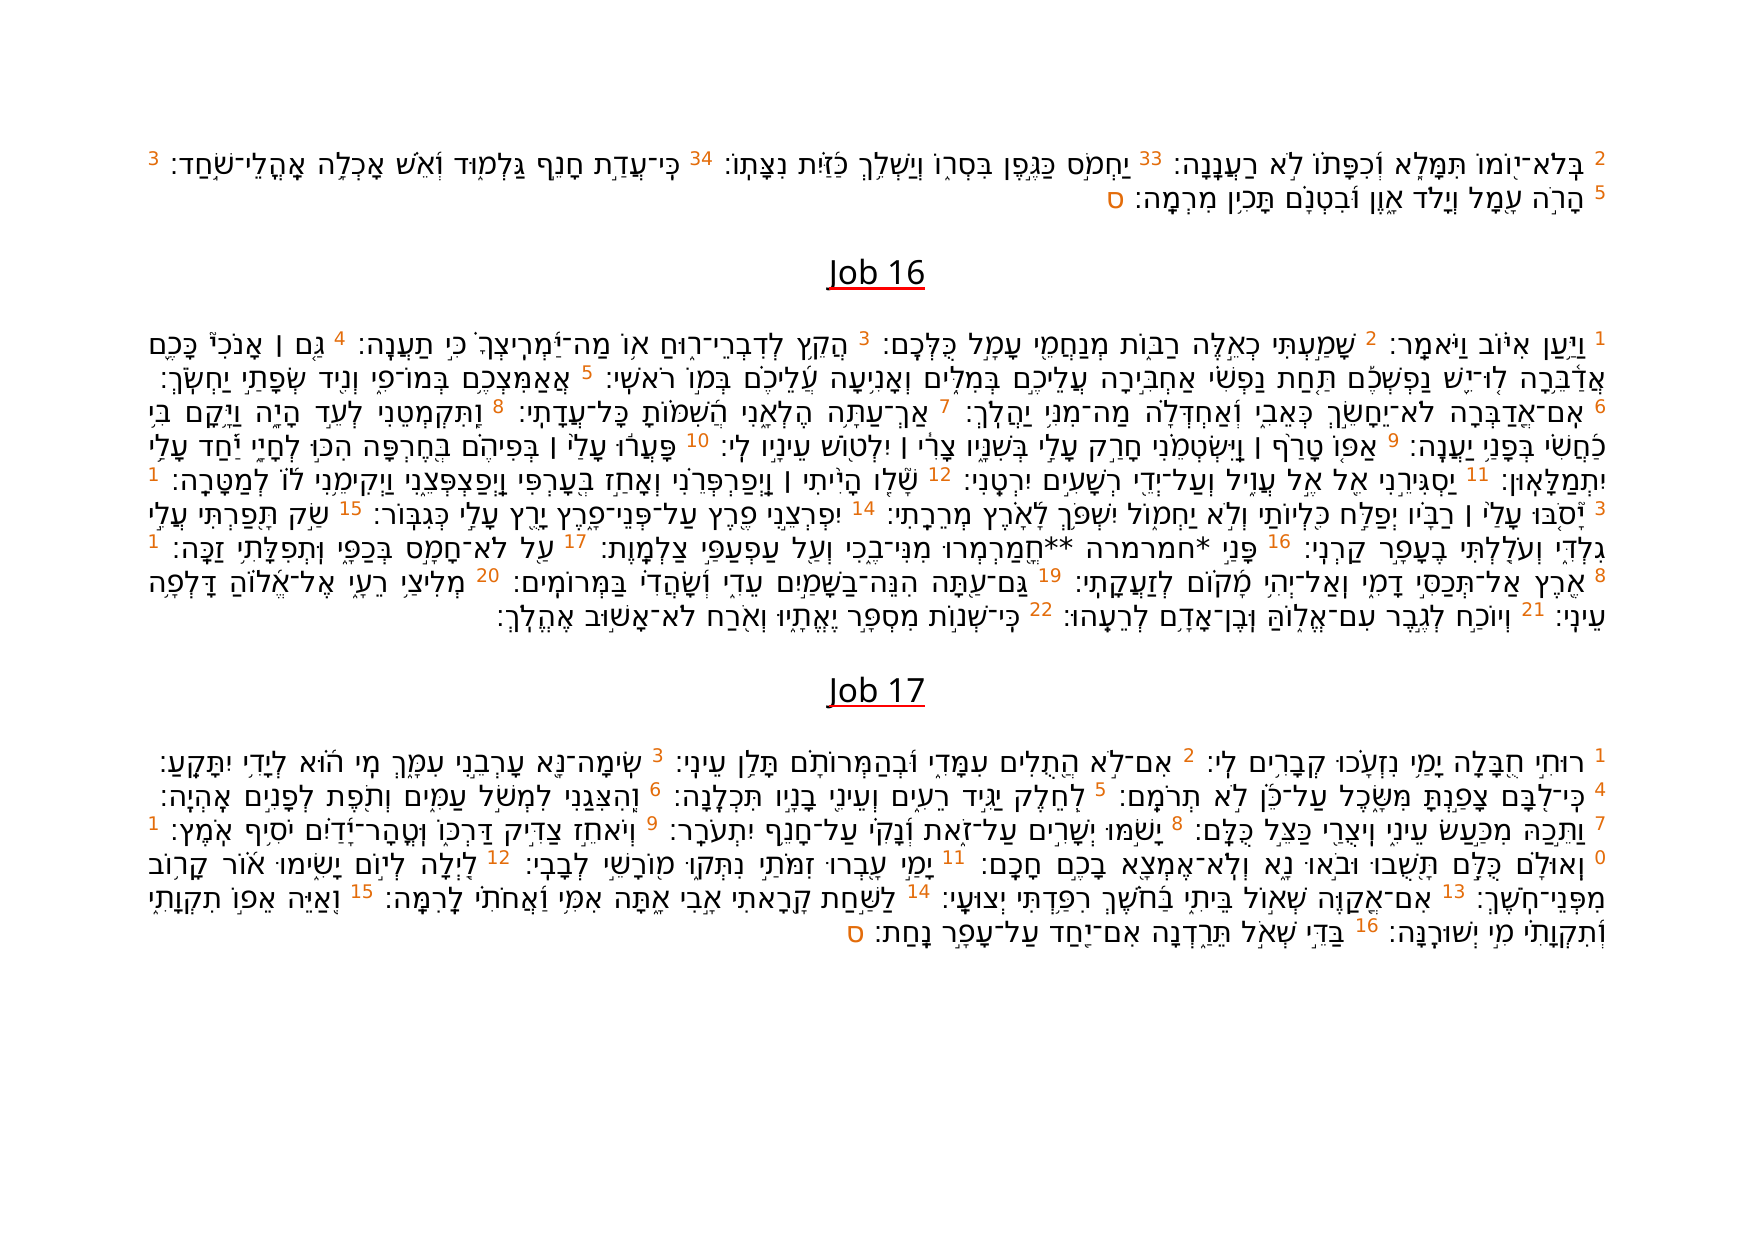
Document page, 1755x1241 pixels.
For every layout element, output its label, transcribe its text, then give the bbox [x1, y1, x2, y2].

text 1 וַ֭יַּעַן אֱלִיפַ֥ז הַֽתֵּימָנִ֗י וַיֹּאמַֽר׃ 2 הֶֽחָכָ֗ם יַעֲנֶ֥ה דַֽעַת־ר֑וּחַ וִֽימַלֵּ֖א קָדִ֣ים בִּטְנֽוֹ׃ ‬‬3 הוֹכֵ֣חַ בְּ֭דָבָר לֹ֣א יִסְכּ֑וֹן וּ֝מִלִּ֗ים לֹא־יוֹעִ֥יל בָּֽם׃ ‬‬4 אַף־אַ֭תָּה תָּפֵ֣ר יִרְאָ֑ה וְתִגְרַ֥ע שִׂ֝יחָ֗ה לִפְנֵי־אֵֽל׃ ‬‬5 כִּ֤י יְאַלֵּ֣ף עֲוֺנְךָ֣ פִ֑יךָ וְ֝תִבְחַ֗ר לְשׁ֣וֹן עֲרוּמִֽים׃ ‬‬6 יַרְשִֽׁיעֲךָ֣ פִ֣יךָ וְלֹא־אָ֑נִי וּ֝שְׂפָתֶ֗יךָ יַעֲנוּ־בָֽךְ׃ ‬‬7 הֲרִאישׁ֣וֹן אָ֭דָם תִּוָּלֵ֑ד וְלִפְנֵ֖י גְבָע֣וֹת חוֹלָֽלְתָּ׃ ‬‬8 הַבְס֣וֹד אֱל֣וֹהַ תִּשְׁמָ֑ע וְתִגְרַ֖ע אֵלֶ֣יךָ חָכְמָֽה׃ ‬‬9 מַה־יָּ֭דַעְתָּ וְלֹ֣א נֵדָ֑ע תָּ֝בִ֗ין וְֽלֹא־עִמָּ֥נוּ הֽוּא׃ ‬‬10 גַּם־שָׂ֣ב גַּם־יָשִׁ֣ישׁ בָּ֑נוּ כַּבִּ֖יר מֵאָבִ֣יךָ יָמִֽים׃ ‬‬11 הַמְעַ֣ט מִ֭מְּךָ תַּנְחֻמ֣וֹת אֵ֑ל וְ֝דָבָ֗ר לָאַ֥ט עִמָּֽךְ׃ ‬‬12 מַה־יִּקָּחֲךָ֥ לִבֶּ֑ךָ וּֽמַה־יִּרְזְמ֥וּן עֵינֶֽיךָ׃ ‬‬13 כִּֽי־תָשִׁ֣יב אֶל־אֵ֣ל רוּחֶ֑ךָ וְהֹצֵ֖אתָ מִפִּ֣יךָ מִלִּֽין׃ ‬‬14 מָֽה־אֱנ֥וֹשׁ כִּֽי־יִזְכֶּ֑ה וְכִֽי־יִ֝צְדַּ֗ק יְל֣וּד אִשָּֽׁה׃ ‬‬15 הֵ֣ן *בקדשו **בִּ֭קְדֹשָׁיו לֹ֣א יַאֲמִ֑ין וְ֝שָׁמַ֗יִם לֹא־זַכּ֥וּ בְעֵינָֽיו׃ ‬‬16 אַ֭ף כִּֽי־נִתְעָ֥ב וְֽנֶאֱלָ֑ח אִישׁ־שֹׁתֶ֖ה כַמַּ֣יִם עַוְלָֽה׃ ‬‬17 אֲחַוְךָ֥ שְֽׁמַֽע־לִ֑י וְזֶֽה־חָ֝זִ֗יתִי וַאֲסַפֵּֽרָה׃ ‬‬18 אֲשֶׁר־חֲכָמִ֥ים יַגִּ֑ידוּ וְלֹ֥א כִֽ֝חֲד֗וּ מֵאֲבוֹתָֽם׃ ‬‬19 לָהֶ֣ם לְ֭בַדָּם נִתְּנָ֣ה הָאָ֑רֶץ וְלֹא־עָ֖בַר זָ֣ר בְּתוֹכָֽם׃ ‬‬20 כָּל־יְמֵ֣י רָ֭שָׁע ה֣וּא מִתְחוֹלֵ֑ל וּמִסְפַּ֥ר שָׁ֝נִ֗ים נִצְפְּנ֥וּ לֶעָרִֽיץ׃ ‬‬21 קוֹל־פְּחָדִ֥ים בְּאָזְנָ֑יו בַּ֝שָּׁל֗וֹם שׁוֹדֵ֥ד יְבוֹאֶֽנּוּ׃ ‬‬22 לֹא־יַאֲמִ֣ין שׁ֭וּב מִנִּי־חֹ֑שֶׁךְ *וצפו **וְצָפ֖וּי ה֣וּא אֱלֵי־חָֽרֶב׃ ‬‬23 נֹ֘דֵ֤ד ה֣וּא לַלֶּ֣חֶם אַיֵּ֑ה יָדַ֓ע ׀ כִּֽי־נָכ֖וֹן בְּיָד֣וֹ יֽוֹם־חֹֽשֶׁךְ׃ ‬‬24 יְֽ֭בַעֲתֻהוּ צַ֣ר וּמְצוּקָ֑ה תִּ֝תְקְפֵ֗הוּ כְּמֶ֤לֶךְ ׀ עָתִ֬יד לַכִּידֽוֹר׃ ‬‬25 כִּֽי־נָטָ֣ה אֶל־אֵ֣ל יָד֑וֹ וְאֶל־שַׁ֝דַּ֗י יִתְגַּבָּֽר׃ ‬‬26 יָר֣וּץ אֵלָ֣יו בְּצַוָּ֑אר בַּ֝עֲבִ֗י גַּבֵּ֥י מָֽגִנָּֽיו׃ ‬‬27 כִּֽי־כִסָּ֣ה פָנָ֣יו בְּחֶלְבּ֑וֹ וַיַּ֖עַשׂ פִּימָ֣ה עֲלֵי־כָֽסֶל׃ ‬‬28 וַיִּשְׁכּ֤וֹן ׀ עָ֘רִ֤ים נִכְחָד֗וֹת בָּ֭תִּים לֹא־יֵ֣שְׁבוּ לָ֑מוֹ אֲשֶׁ֖ר הִתְעַתְּד֣וּ לְגַלִּֽים׃ ‬‬29 לֹֽא־יֶ֭עְשַׁר וְלֹא־יָק֣וּם חֵיל֑וֹ וְלֹֽא־יִטֶּ֖ה לָאָ֣רֶץ מִנְלָֽם׃ ‬‬30 לֹֽא־יָס֨וּר ׀ מִנִּי־חֹ֗שֶׁךְ יֹֽ֭נַקְתּוֹ תְּיַבֵּ֣שׁ שַׁלְהָ֑בֶת וְ֝יָס֗וּר בְּר֣וּחַ פִּֽיו׃ ‬‬31 אַל־יַאֲמֵ֣ן *בשו **בַּשָּׁ֣יו נִתְעָ֑ה כִּי־שָׁ֝֗וְא תִּהְיֶ֥ה תְמוּרָתֽוֹ׃ ‬‬32 בְּֽלֹא־י֭וֹמוֹ תִּמָּלֵ֑א וְ֝כִפָּת֗וֹ לֹ֣א רַעֲנָֽנָה׃ ‬‬33 יַחְמֹ֣ס כַּגֶּ֣פֶן בִּסְר֑וֹ וְיַשְׁלֵ֥ךְ כַּ֝זַּ֗יִת נִצָּתֽוֹ׃ ‬‬34 כִּֽי־עֲדַ֣ת חָנֵ֣ף גַּלְמ֑וּד וְ֝אֵ֗שׁ אָכְלָ֥ה אָֽהֳלֵי־שֹֽׁ֥חַד׃ ‬‬35 הָרֹ֣ה עָ֭מָל וְיָלֹד אָ֑וֶן וּ֝בִטְנָ֗ם תָּכִ֥ין מִרְמָֽה׃ ס [148, 148, 1606, 216]
text Job 16 [148, 249, 1606, 294]
text Job 17 [148, 667, 1606, 712]
text 1 רוּחִ֣י חֻ֭בָּלָה יָמַ֥י נִזְעָ֗כוּ קְבָרִ֥ים לִֽי׃ 2 אִם־לֹ֣א הֲ֭תֻלִים עִמָּדִ֑י וּ֝בְהַמְּרוֹתָ֗ם תָּלַ֥ן עֵינִֽי׃ ‬‬3 שִֽׂימָה־נָּ֭א עָרְבֵ֣נִי עִמָּ֑ךְ מִֽי ה֝֗וּא לְיָדִ֥י יִתָּקֵֽעַ׃ ‬‬4 כִּֽי־לִ֭בָּם צָפַ֣נְתָּ מִּשָּׂ֑כֶל עַל־כֵּ֝֗ן לֹ֣א תְרֹמֵֽם׃ ‬‬5 לְ֭חֵלֶק יַגִּ֣יד רֵעִ֑ים וְעֵינֵ֖י בָנָ֣יו תִּכְלֶֽנָה׃ ‬‬6 וְֽ֭הִצִּגַנִי לִמְשֹׁ֣ל עַמִּ֑ים וְתֹ֖פֶת לְפָנִ֣ים אֶֽהְיֶֽה׃ ‬‬7 וַתֵּ֣כַהּ מִכַּ֣עַשׂ עֵינִ֑י וִֽיצֻרַ֖י כַּצֵּ֣ל כֻּלָּֽם׃ ‬‬8 יָשֹׁ֣מּוּ יְשָׁרִ֣ים עַל־זֹ֑את וְ֝נָקִ֗י עַל־חָנֵ֥ף יִתְעֹרָֽר׃ ‬‬9 וְיֹאחֵ֣ז צַדִּ֣יק דַּרְכּ֑וֹ וּֽטֳהָר־יָ֝דַ֗יִם יֹסִ֥יף אֹֽמֶץ׃ ‬‬10 וְֽאוּלָ֗ם כֻּלָּ֣ם תָּ֭שֻׁבוּ וּבֹ֣אוּ נָ֑א וְלֹֽא־אֶמְצָ֖א בָכֶ֣ם חָכָֽם׃ ‬‬11 יָמַ֣י עָ֭בְרוּ זִמֹּתַ֣י נִתְּק֑וּ מ֖וֹרָשֵׁ֣י לְבָבִֽי׃ ‬‬12 לַ֭יְלָה לְי֣וֹם יָשִׂ֑ימוּ א֝֗וֹר קָר֥וֹב מִפְּנֵי־חֹֽשֶׁךְ׃ ‬‬13 אִם־אֲ֭קַוֶּה שְׁא֣וֹל בֵּיתִ֑י בַּ֝חֹ֗שֶׁךְ רִפַּ֥דְתִּי יְצוּעָֽי׃ ‬‬14 לַשַּׁ֣חַת קָ֭רָאתִי אָ֣בִי אָ֑תָּה אִמִּ֥י וַ֝אֲחֹתִ֗י לָֽרִמָּֽה׃ ‬‬15 וְ֭אַיֵּה אֵפ֣וֹ תִקְוָתִ֑י וְ֝תִקְוָתִ֗י מִ֣י יְשׁוּרֶֽנָּה׃ ‬‬16 בַּדֵּ֣י שְׁאֹ֣ל תֵּרַ֑דְנָה אִם־יַ֖חַד עַל־עָפָ֣ר נָֽחַת׃ ס ‬‬ [148, 745, 1606, 949]
text 1 וַיַּ֥עַן אִיּ֗וֹב וַיֹּאמַֽר׃ 2 שָׁמַ֣עְתִּי כְאֵ֣לֶּה רַבּ֑וֹת מְנַחֲמֵ֖י עָמָ֣ל כֻּלְּכֶֽם׃ ‬‬3 הֲקֵ֥ץ לְדִבְרֵי־ר֑וּחַ א֥וֹ מַה־יַּ֝מְרִֽיצְךָ֗ כִּ֣י תַעֲנֶֽה׃ ‬‬4 גַּ֤ם ׀ אָנֹכִי֮ כָּכֶ֢ם אֲדַ֫בֵּ֥רָה ל֤וּ־יֵ֪שׁ נַפְשְׁכֶ֡ם תַּ֤חַת נַפְשִׁ֗י אַחְבִּ֣ירָה עֲלֵיכֶ֣ם בְּמִלִּ֑ים וְאָנִ֥יעָה עֲ֝לֵיכֶ֗ם בְּמ֣וֹ רֹאשִֽׁי׃ ‬‬5 אֲאַמִּצְכֶ֥ם בְּמוֹ־פִ֑י וְנִ֖יד שְׂפָתַ֣י יַחְשֹֽׂךְ׃ ‬‬6 אִֽם־אֲ֭דַבְּרָה לֹא־יֵחָשֵׂ֣ךְ כְּאֵבִ֑י וְ֝אַחְדְּלָ֗ה מַה־מִנִּ֥י יַהֲלֹֽךְ׃ ‬‬7 אַךְ־עַתָּ֥ה הֶלְאָ֑נִי הֲ֝שִׁמּ֗וֹתָ כָּל־עֲדָתִֽי׃ ‬‬8 וַֽ֭תִּקְמְטֵנִי לְעֵ֣ד הָיָ֑ה וַיָּ֥קָם בִּ֥י כַ֝חֲשִׁ֗י בְּפָנַ֥י יַעֲנֶֽה׃ ‬‬9 אַפּ֤וֹ טָרַ֨ף ׀ וַֽיִּשְׂטְמֵ֗נִי חָרַ֣ק עָלַ֣י בְּשִׁנָּ֑יו צָרִ֓י ׀ יִלְט֖וֹשׁ עֵינָ֣יו לִֽי׃ ‬‬10 פָּעֲר֬וּ עָלַ֨י ׀ בְּפִיהֶ֗ם בְּ֭חֶרְפָּה הִכּ֣וּ לְחָיָ֑י יַ֝֗חַד עָלַ֥י יִתְמַלָּאֽוּן׃ ‬‬11 יַסְגִּירֵ֣נִי אֵ֭ל אֶ֣ל עֲוִ֑יל וְעַל־יְדֵ֖י רְשָׁעִ֣ים יִרְטֵֽנִי׃ ‬‬12 שָׁ֘לֵ֤ו הָיִ֨יתִי ׀ וַֽיְפַרְפְּרֵ֗נִי וְאָחַ֣ז בְּ֭עָרְפִּי וַֽיְפַצְפְּצֵ֑נִי וַיְקִימֵ֥נִי ל֝֗וֹ לְמַטָּרָֽה׃ ‬‬13 יָ֘סֹ֤בּוּ עָלַ֨י ׀ רַבָּ֗יו יְפַלַּ֣ח כִּ֭לְיוֹתַי וְלֹ֣א יַחְמ֑וֹל יִשְׁפֹּ֥ךְ לָ֝אָ֗רֶץ מְרֵרָֽתִי׃ ‬‬14 יִפְרְצֵ֣נִי פֶ֭רֶץ עַל־פְּנֵי־פָ֑רֶץ יָרֻ֖ץ עָלַ֣י כְּגִבּֽוֹר׃ ‬‬15 שַׂ֣ק תָּ֭פַרְתִּי עֲלֵ֣י גִלְדִּ֑י וְעֹלַ֖לְתִּי בֶעָפָ֣ר קַרְנִֽי׃ ‬‬16 פָּנַ֣י *חמרמרה **חֳ֭מַרְמְרוּ מִנִּי־בֶ֑כִי וְעַ֖ל עַפְעַפַּ֣י צַלְמָֽוֶת׃ ‬‬17 עַ֭ל לֹא־חָמָ֣ס בְּכַפָּ֑י וּֽתְפִלָּתִ֥י זַכָּֽה׃ ‬‬18 אֶ֭רֶץ אַל־תְּכַסִּ֣י דָמִ֑י וְֽאַל־יְהִ֥י מָ֝ק֗וֹם לְזַעֲקָתִֽי׃ ‬‬19 גַּם־עַ֭תָּה הִנֵּה־בַשָּׁמַ֣יִם עֵדִ֑י וְ֝שָׂהֲדִ֗י בַּמְּרוֹמִֽים׃ ‬‬20 מְלִיצַ֥י רֵעָ֑י אֶל־אֱ֝ל֗וֹהַ דָּלְפָ֥ה עֵינִֽי׃ ‬‬21 וְיוֹכַ֣ח לְגֶ֣בֶר עִם־אֱל֑וֹהַּ וּֽבֶן־אָדָ֥ם לְרֵעֵֽהוּ׃ ‬‬22 כִּֽי־שְׁנ֣וֹת מִסְפָּ֣ר יֶאֱתָ֑יוּ וְאֹ֖רַח לֹא־אָשׁ֣וּב אֶהֱלֹֽךְ׃ ‬‬ [148, 328, 1606, 633]
